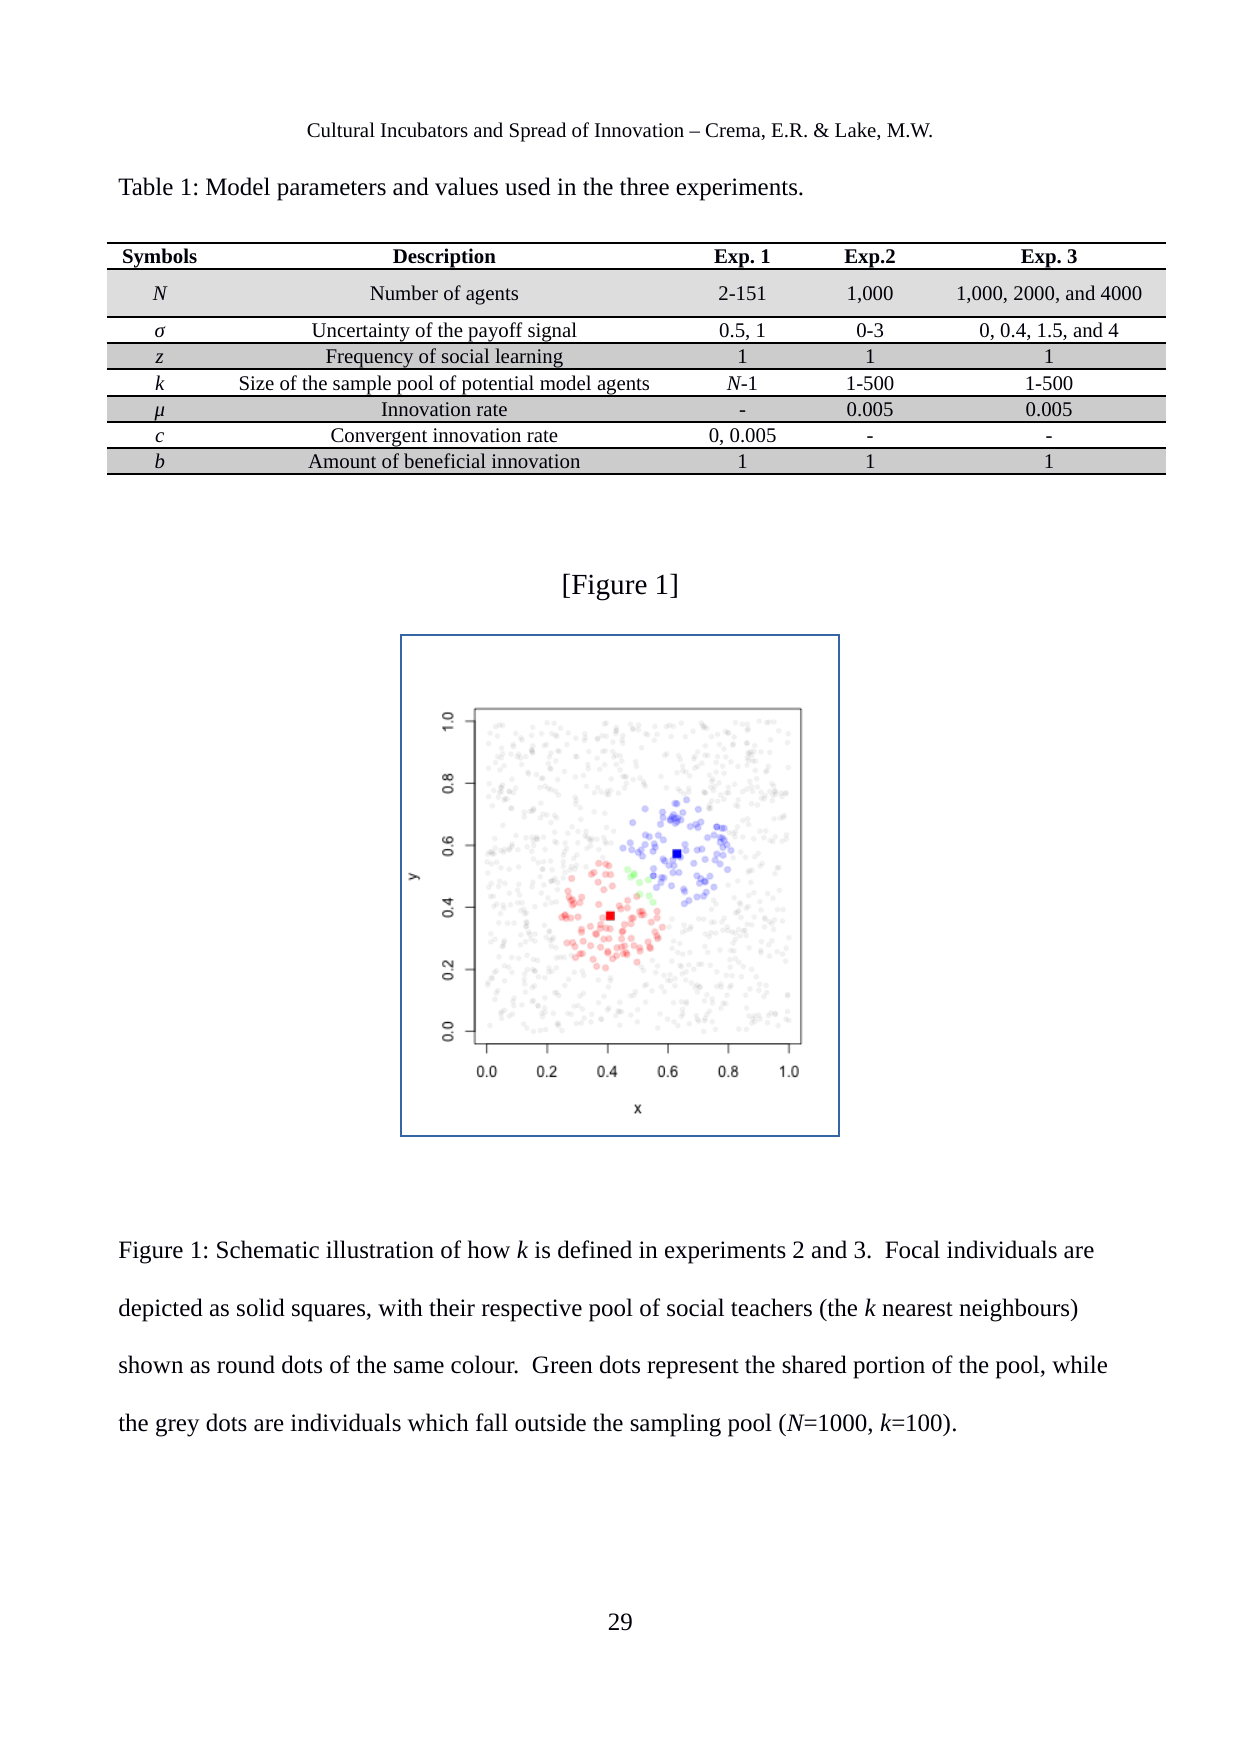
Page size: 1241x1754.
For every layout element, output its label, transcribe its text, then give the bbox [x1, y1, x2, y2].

table_cell z [107, 344, 212, 368]
table_cell 0, 0.005 [676, 423, 808, 447]
table_cell 1,000, 2000, and 4000 [931, 270, 1166, 316]
table_header Description [212, 244, 676, 268]
picture [402, 636, 838, 1135]
table_cell 0, 0.4, 1.5, and 4 [931, 318, 1166, 342]
table_cell Amount of beneficial innovation [212, 449, 676, 473]
table_cell c [107, 423, 212, 447]
table_cell 1 [931, 344, 1166, 368]
table_cell 1 [931, 449, 1166, 473]
table_cell 0-3 [808, 318, 931, 342]
table_cell Size of the sample pool of potential model agents [212, 370, 676, 394]
table_cell 1 [676, 449, 808, 473]
table_cell Number of agents [212, 270, 676, 316]
table_cell 1-500 [808, 370, 931, 394]
table_cell k [107, 370, 212, 394]
text [Figure 1] [118, 567, 1122, 601]
table_cell Convergent innovation rate [212, 423, 676, 447]
table_cell Uncertainty of the payoff signal [212, 318, 676, 342]
table_cell 1 [808, 344, 931, 368]
table_cell 1-500 [931, 370, 1166, 394]
table_header Exp. 3 [931, 244, 1166, 268]
table_cell - [676, 397, 808, 421]
table_cell 2-151 [676, 270, 808, 316]
text Figure 1: Schematic illustration of how k is defined in experiments 2 and 3. Focal individuals are depicted as solid squares, with their respective pool of social teachers (the k nearest neighbours) shown as round dots of the same colour. Green dots represent the shared portion of the pool, while the grey dots are individuals which fall outside the sampling pool (N=1000, k=100). [118, 1236, 1122, 1437]
text Table 1: Model parameters and values used in the three experiments. [118, 172, 1122, 200]
table_cell σ [107, 318, 212, 342]
table_cell N-1 [676, 370, 808, 394]
table_header Symbols [107, 244, 212, 268]
table_cell - [931, 423, 1166, 447]
table_header Exp. 1 [676, 244, 808, 268]
table_cell - [808, 423, 931, 447]
table_cell N [107, 270, 212, 316]
table_cell μ [107, 397, 212, 421]
table_cell 1 [808, 449, 931, 473]
table_cell Innovation rate [212, 397, 676, 421]
table_header Exp.2 [808, 244, 931, 268]
table_cell b [107, 449, 212, 473]
table_cell 1 [676, 344, 808, 368]
table_cell Frequency of social learning [212, 344, 676, 368]
table_cell 0.005 [808, 397, 931, 421]
table_cell 1,000 [808, 270, 931, 316]
table_cell 0.005 [931, 397, 1166, 421]
table_cell 0.5, 1 [676, 318, 808, 342]
